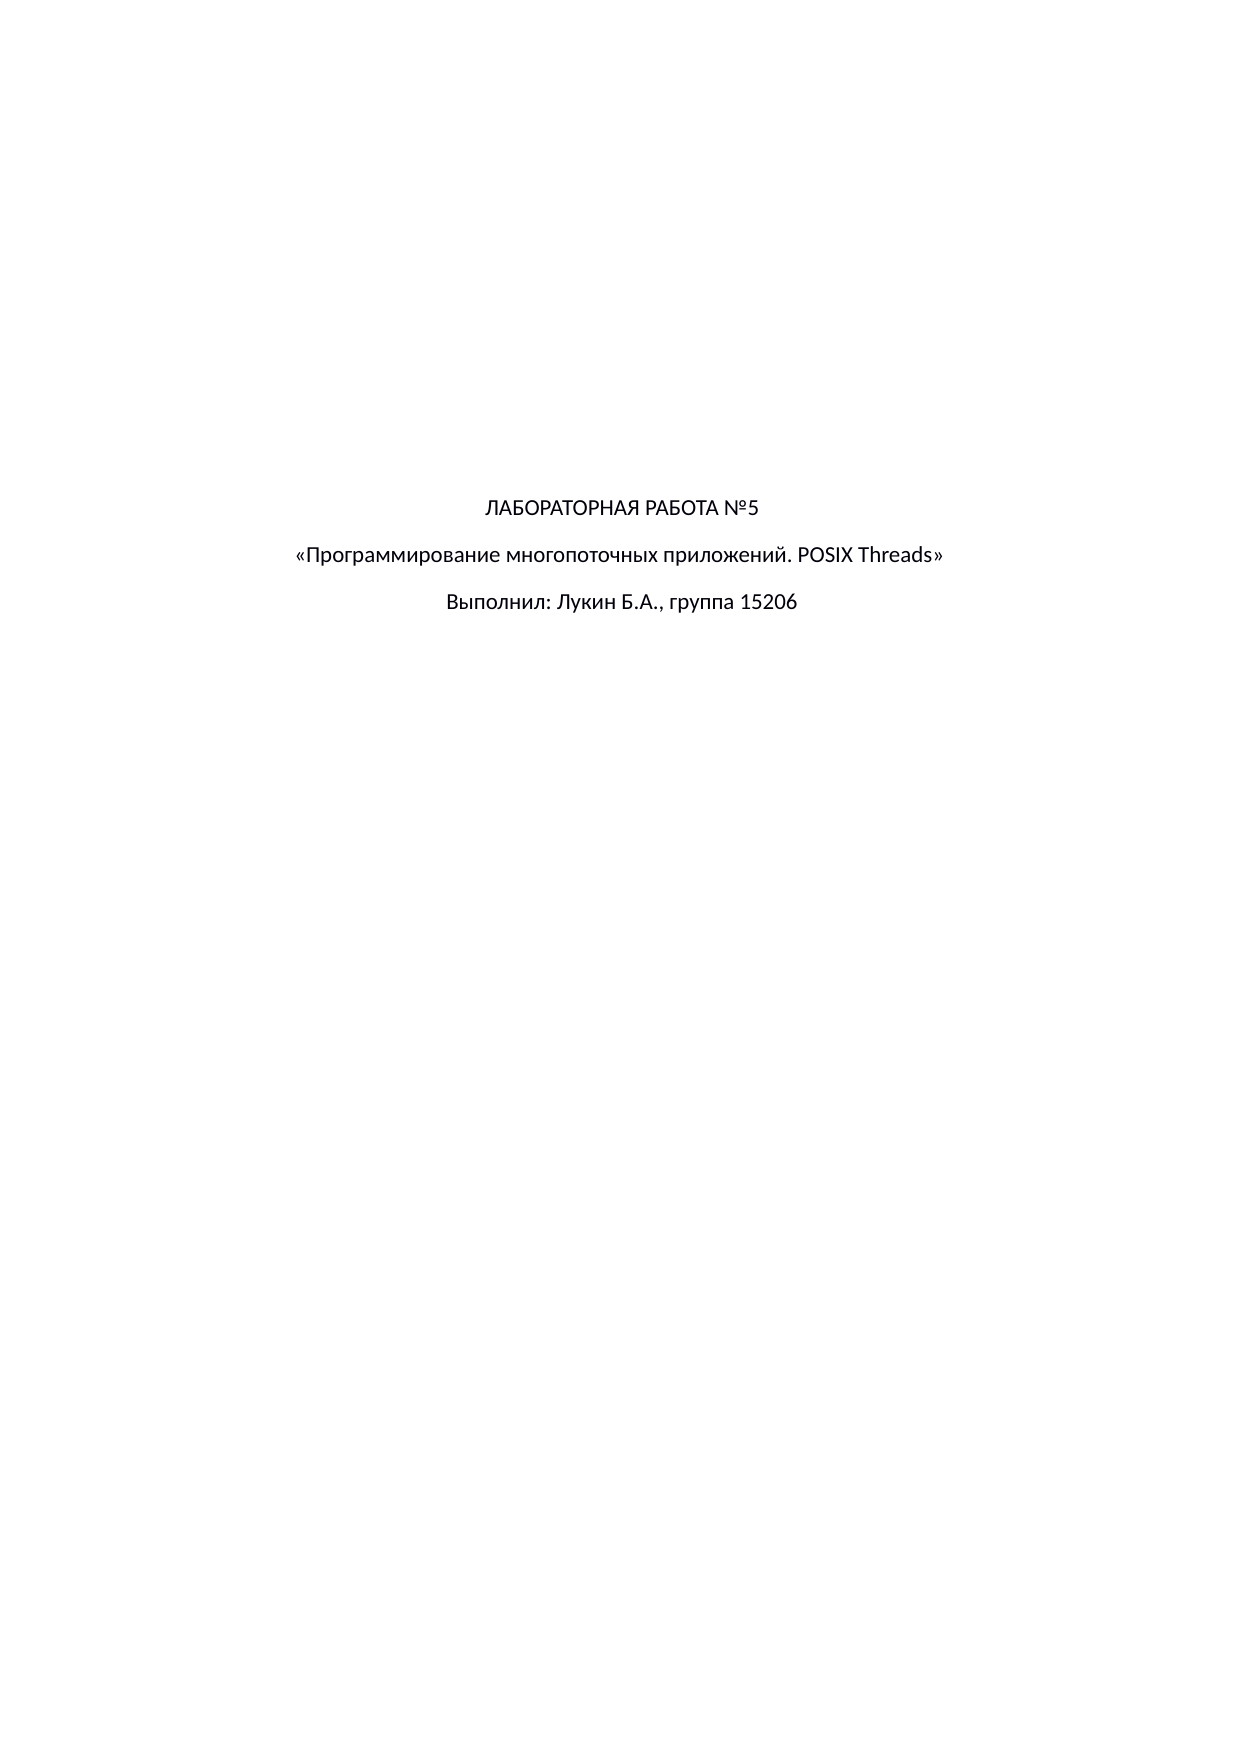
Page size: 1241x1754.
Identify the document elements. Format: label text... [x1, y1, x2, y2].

text ЛАБОРАТОРНАЯ РАБОТА №5 [84, 493, 1159, 521]
text «Программирование многопоточных приложений. POSIX Threads» [84, 540, 1159, 568]
text Выполнил: Лукин Б.А., группа 15206 [84, 587, 1159, 615]
